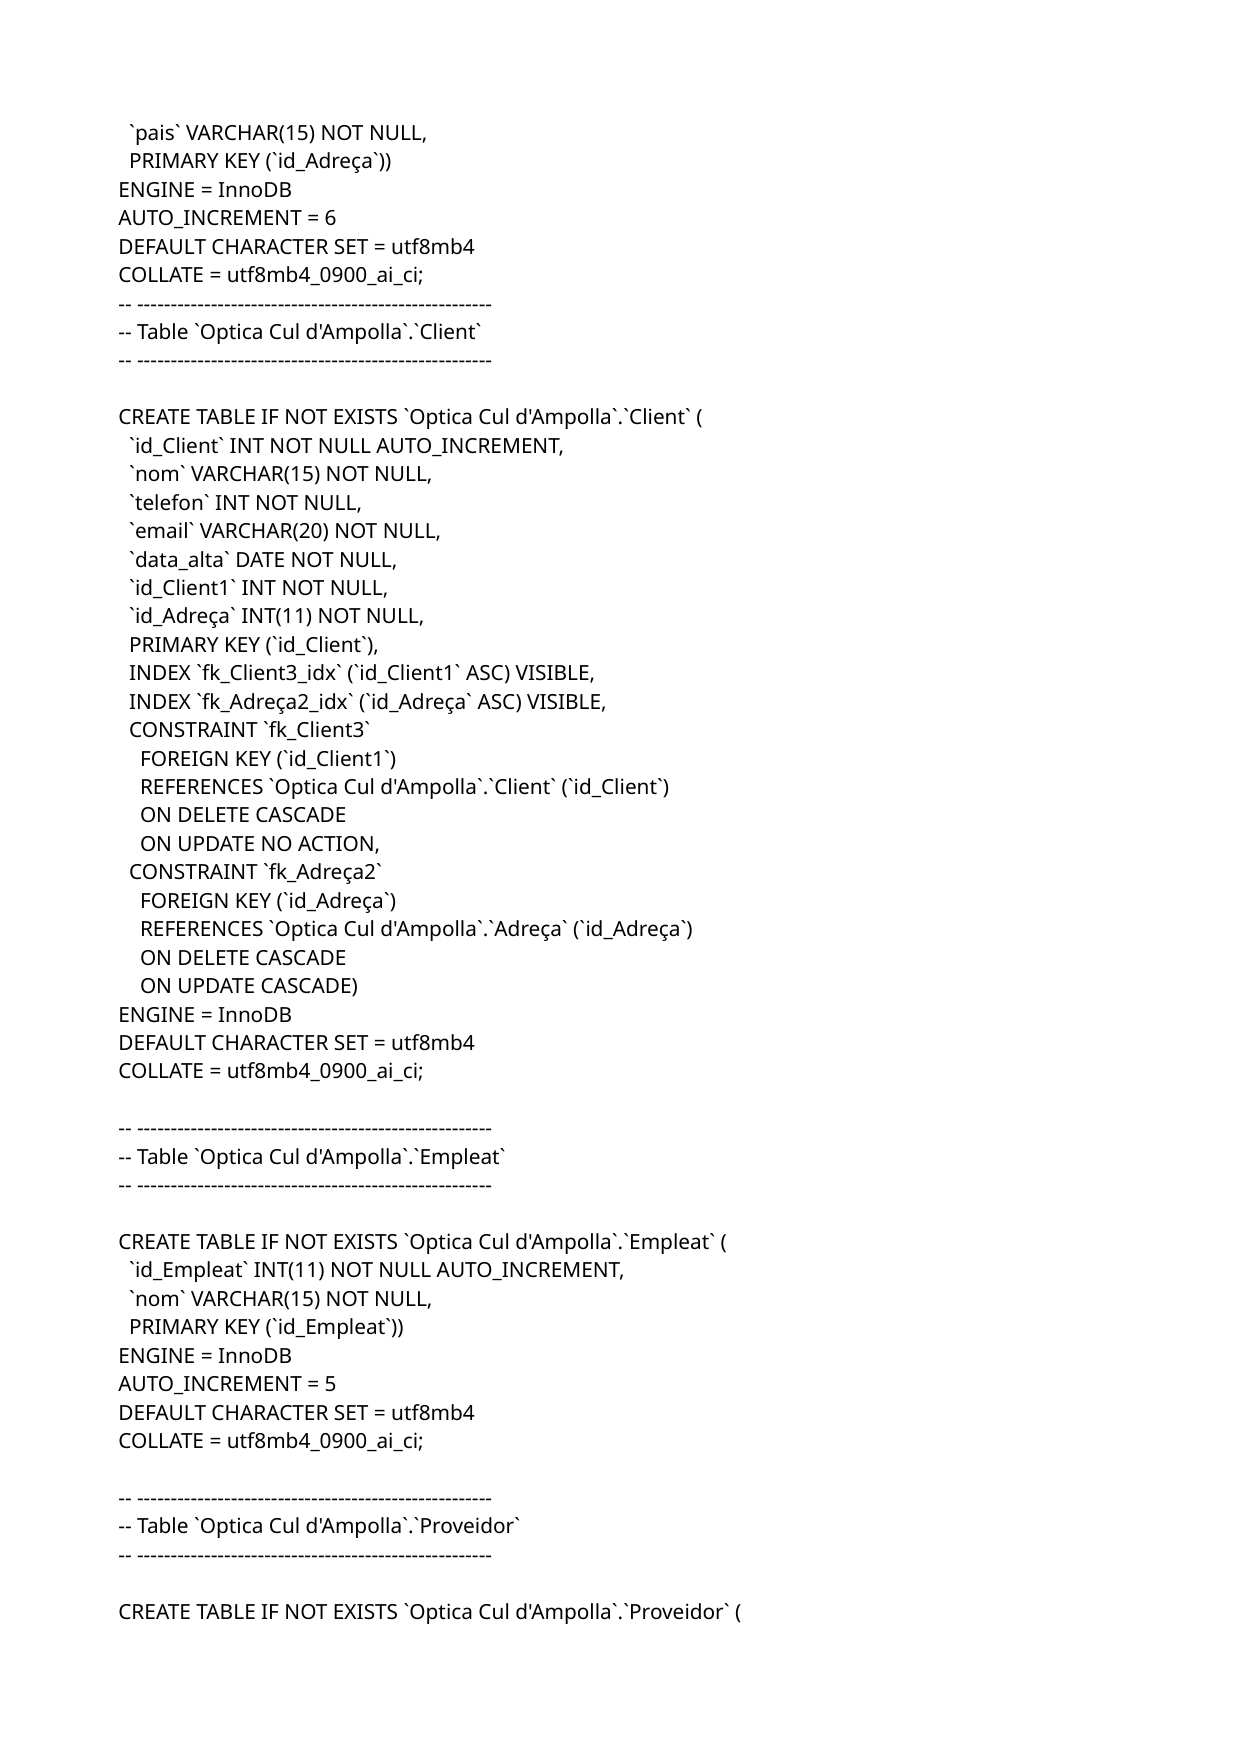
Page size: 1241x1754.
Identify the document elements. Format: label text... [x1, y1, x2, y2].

text -- ----------------------------------------------------- [118, 1540, 1122, 1568]
text `pais` VARCHAR(15) NOT NULL, [118, 118, 1122, 147]
text INDEX `fk_Adreça2_idx` (`id_Adreça` ASC) VISIBLE, [118, 687, 1122, 715]
text ON UPDATE CASCADE) [118, 971, 1122, 1000]
text `id_Empleat` INT(11) NOT NULL AUTO_INCREMENT, [118, 1256, 1122, 1284]
text `email` VARCHAR(20) NOT NULL, [118, 516, 1122, 545]
text FOREIGN KEY (`id_Adreça`) [118, 886, 1122, 914]
text CREATE TABLE IF NOT EXISTS `Optica Cul d'Ampolla`.`Client` ( [118, 402, 1122, 431]
text `id_Client1` INT NOT NULL, [118, 573, 1122, 602]
text COLLATE = utf8mb4_0900_ai_ci; [118, 1426, 1122, 1455]
text -- Table `Optica Cul d'Ampolla`.`Client` [118, 317, 1122, 346]
text -- ----------------------------------------------------- [118, 1113, 1122, 1142]
text `data_alta` DATE NOT NULL, [118, 545, 1122, 573]
text ENGINE = InnoDB [118, 1000, 1122, 1028]
text DEFAULT CHARACTER SET = utf8mb4 [118, 1028, 1122, 1057]
text `nom` VARCHAR(15) NOT NULL, [118, 459, 1122, 488]
text CONSTRAINT `fk_Client3` [118, 715, 1122, 744]
text -- ----------------------------------------------------- [118, 1170, 1122, 1199]
text AUTO_INCREMENT = 5 [118, 1369, 1122, 1398]
text -- Table `Optica Cul d'Ampolla`.`Proveidor` [118, 1512, 1122, 1540]
text PRIMARY KEY (`id_Adreça`)) [118, 147, 1122, 175]
text -- ----------------------------------------------------- [118, 289, 1122, 317]
text ON DELETE CASCADE [118, 801, 1122, 829]
text -- ----------------------------------------------------- [118, 346, 1122, 374]
text ENGINE = InnoDB [118, 175, 1122, 203]
text `id_Client` INT NOT NULL AUTO_INCREMENT, [118, 431, 1122, 459]
text FOREIGN KEY (`id_Client1`) [118, 744, 1122, 772]
text `telefon` INT NOT NULL, [118, 488, 1122, 516]
text COLLATE = utf8mb4_0900_ai_ci; [118, 260, 1122, 289]
text `id_Adreça` INT(11) NOT NULL, [118, 602, 1122, 630]
text DEFAULT CHARACTER SET = utf8mb4 [118, 232, 1122, 260]
text ENGINE = InnoDB [118, 1341, 1122, 1369]
text REFERENCES `Optica Cul d'Ampolla`.`Client` (`id_Client`) [118, 772, 1122, 801]
text DEFAULT CHARACTER SET = utf8mb4 [118, 1398, 1122, 1426]
text PRIMARY KEY (`id_Client`), [118, 630, 1122, 658]
text ON UPDATE NO ACTION, [118, 829, 1122, 857]
text CONSTRAINT `fk_Adreça2` [118, 857, 1122, 886]
text -- ----------------------------------------------------- [118, 1483, 1122, 1512]
text PRIMARY KEY (`id_Empleat`)) [118, 1312, 1122, 1341]
text -- Table `Optica Cul d'Ampolla`.`Empleat` [118, 1142, 1122, 1170]
text AUTO_INCREMENT = 6 [118, 203, 1122, 232]
text REFERENCES `Optica Cul d'Ampolla`.`Adreça` (`id_Adreça`) [118, 914, 1122, 943]
text INDEX `fk_Client3_idx` (`id_Client1` ASC) VISIBLE, [118, 658, 1122, 687]
text ON DELETE CASCADE [118, 943, 1122, 971]
text CREATE TABLE IF NOT EXISTS `Optica Cul d'Ampolla`.`Proveidor` ( [118, 1597, 1122, 1625]
text CREATE TABLE IF NOT EXISTS `Optica Cul d'Ampolla`.`Empleat` ( [118, 1227, 1122, 1256]
text `nom` VARCHAR(15) NOT NULL, [118, 1284, 1122, 1312]
text COLLATE = utf8mb4_0900_ai_ci; [118, 1057, 1122, 1085]
